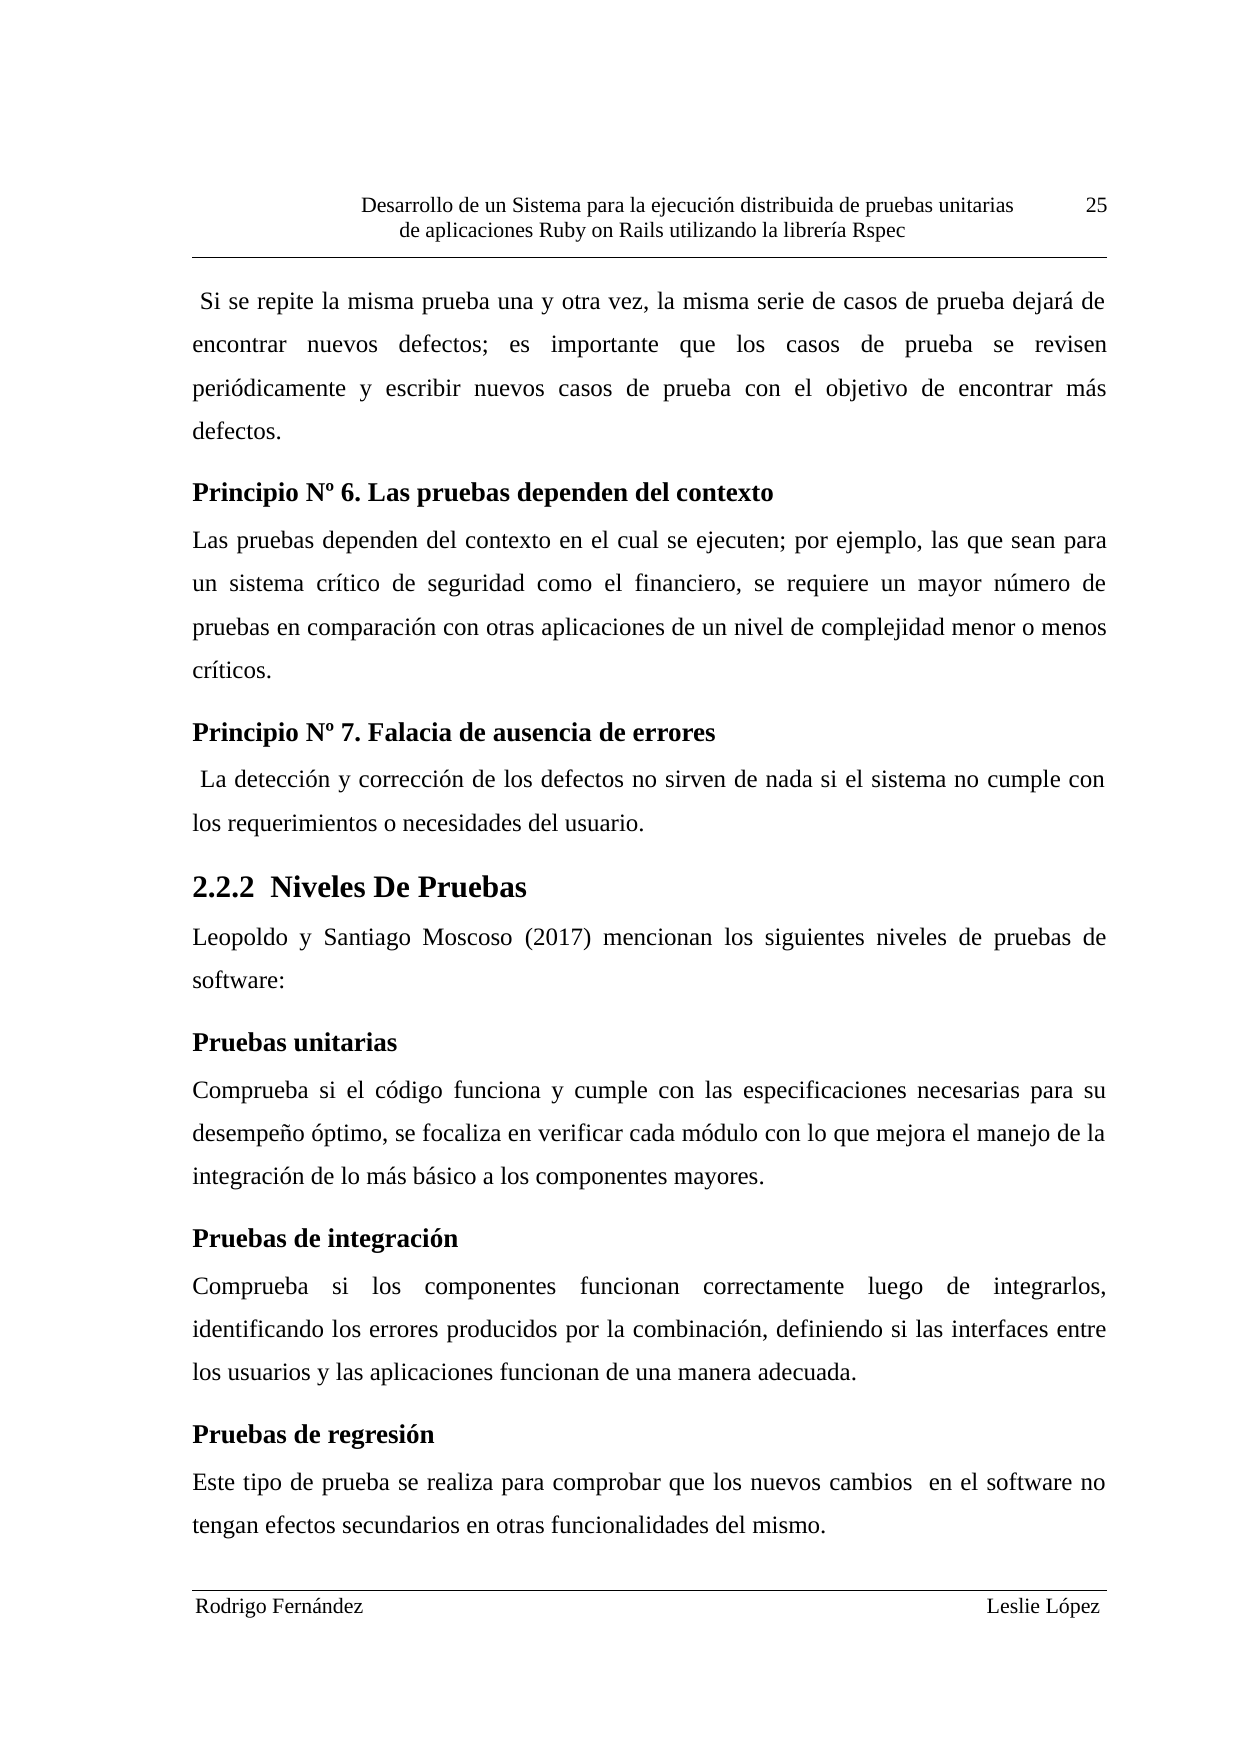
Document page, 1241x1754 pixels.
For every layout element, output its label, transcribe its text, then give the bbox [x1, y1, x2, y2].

text Este tipo de prueba se realiza para comprobar que los nuevos cambios en el software no tengan efectos secundarios en otras funcionalidades del mismo. [192, 1467, 1107, 1539]
text Pruebas de integración [192, 1222, 1107, 1253]
text Principio Nº 7. Falacia de ausencia de errores [192, 716, 1107, 747]
text Las pruebas dependen del contexto en el cual se ejecuten; por ejemplo, las que sean para un sistema crítico de seguridad como el financiero, se requiere un mayor número de pruebas en comparación con otras aplicaciones de un nivel de complejidad menor o menos críticos. [192, 525, 1107, 683]
text La detección y corrección de los defectos no sirven de nada si el sistema no cumple con los requerimientos o necesidades del usuario. [192, 764, 1107, 836]
text Comprueba si los componentes funcionan correctamente luego de integrarlos, identificando los errores producidos por la combinación, definiendo si las interfaces entre los usuarios y las aplicaciones funcionan de una manera adecuada. [192, 1271, 1107, 1386]
text Pruebas unitarias [192, 1026, 1107, 1057]
text Comprueba si el código funciona y cumple con las especificaciones necesarias para su desempeño óptimo, se focaliza en verificar cada módulo con lo que mejora el manejo de la integración de lo más básico a los componentes mayores. [192, 1075, 1107, 1190]
subtitle Niveles de Pruebas [192, 868, 1107, 904]
text Si se repite la misma prueba una y otra vez, la misma serie de casos de prueba dejará de encontrar nuevos defectos; es importante que los casos de prueba se revisen periódicamente y escribir nuevos casos de prueba con el objetivo de encontrar más defectos. [192, 286, 1107, 444]
text Leopoldo y Santiago Moscoso (2017)⁠ mencionan los siguientes niveles de pruebas de software: [192, 922, 1107, 994]
text Pruebas de regresión [192, 1418, 1107, 1449]
text Principio Nº 6. Las pruebas dependen del contexto [192, 477, 1107, 508]
